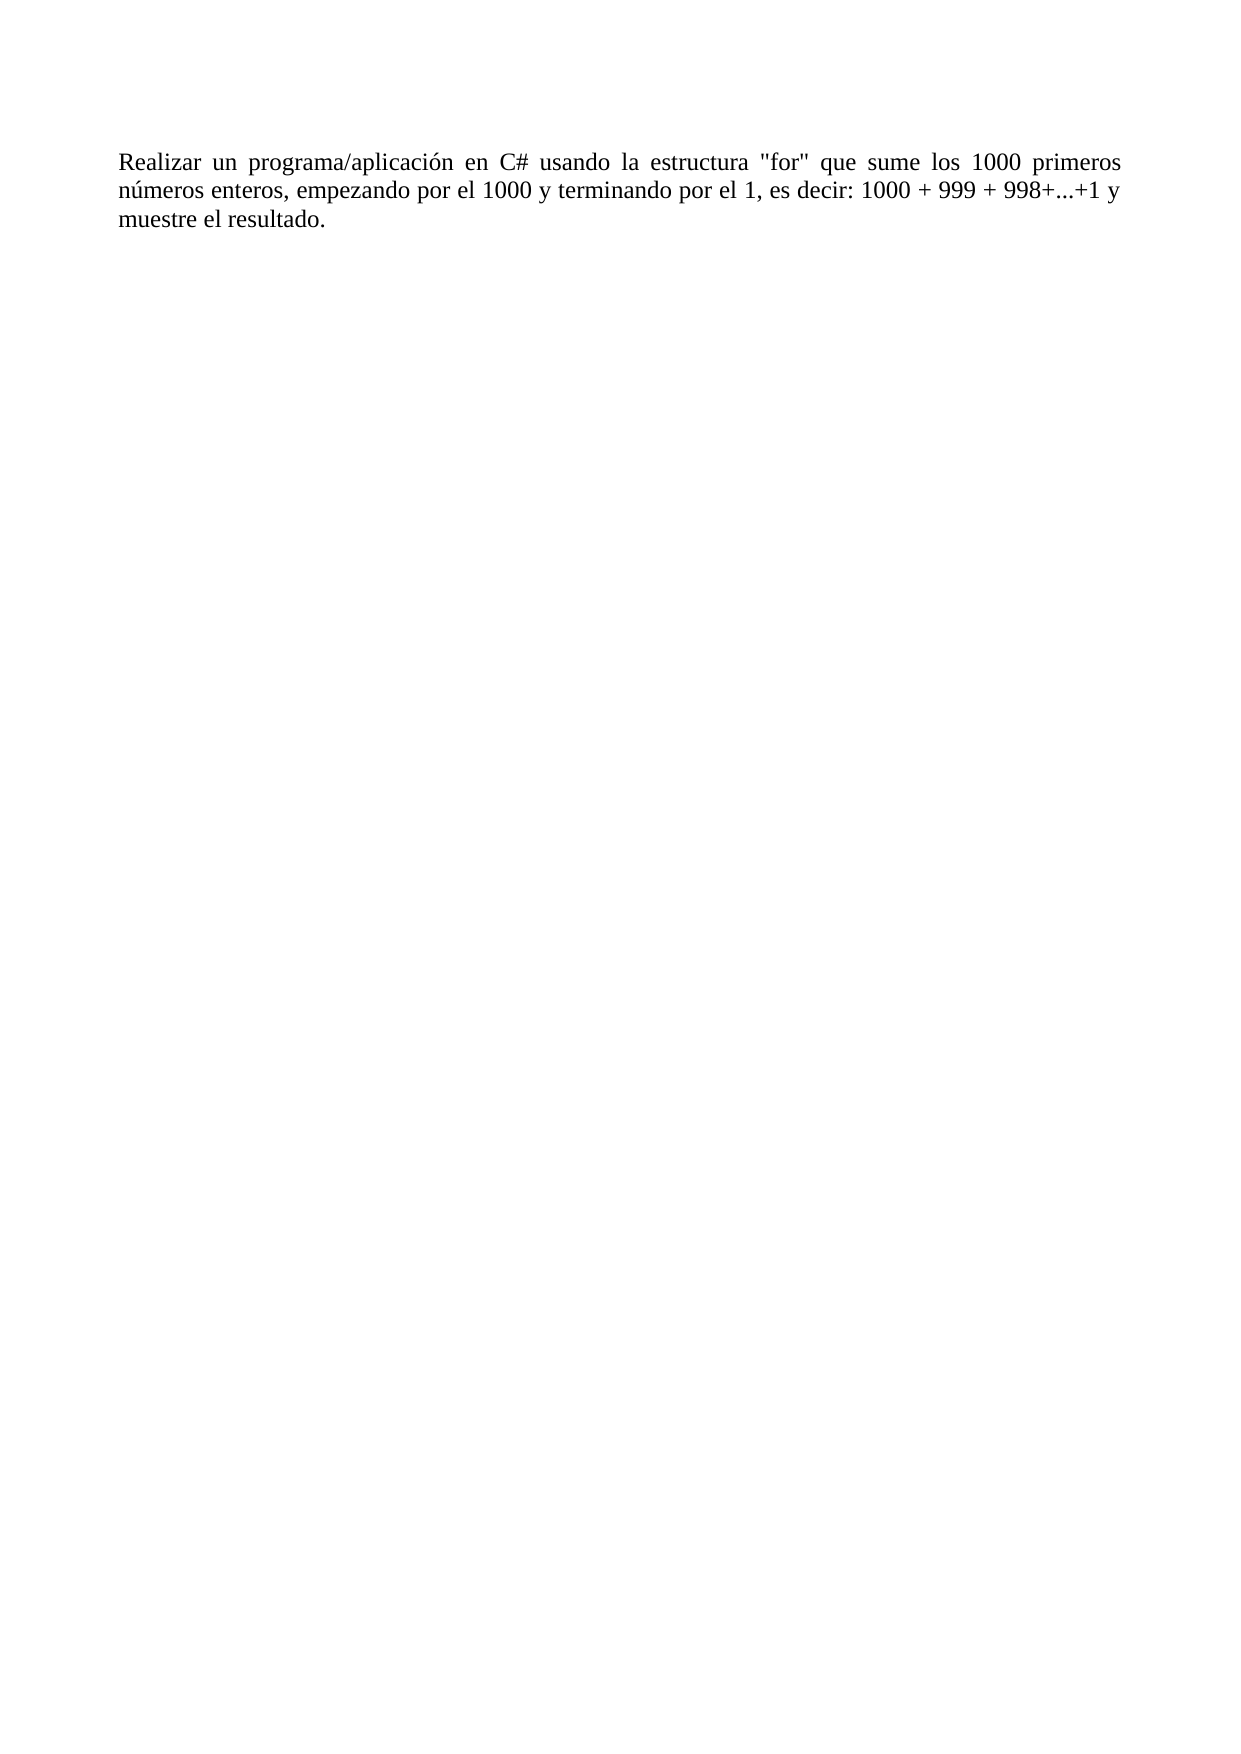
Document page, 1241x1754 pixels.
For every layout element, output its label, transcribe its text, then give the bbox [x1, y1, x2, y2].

text Realizar un programa/aplicación en C# usando la estructura "for" que sume los 1000 primeros números enteros, empezando por el 1000 y terminando por el 1, es decir: 1000 + 999 + 998+...+1 y muestre el resultado. [81, 147, 1122, 233]
